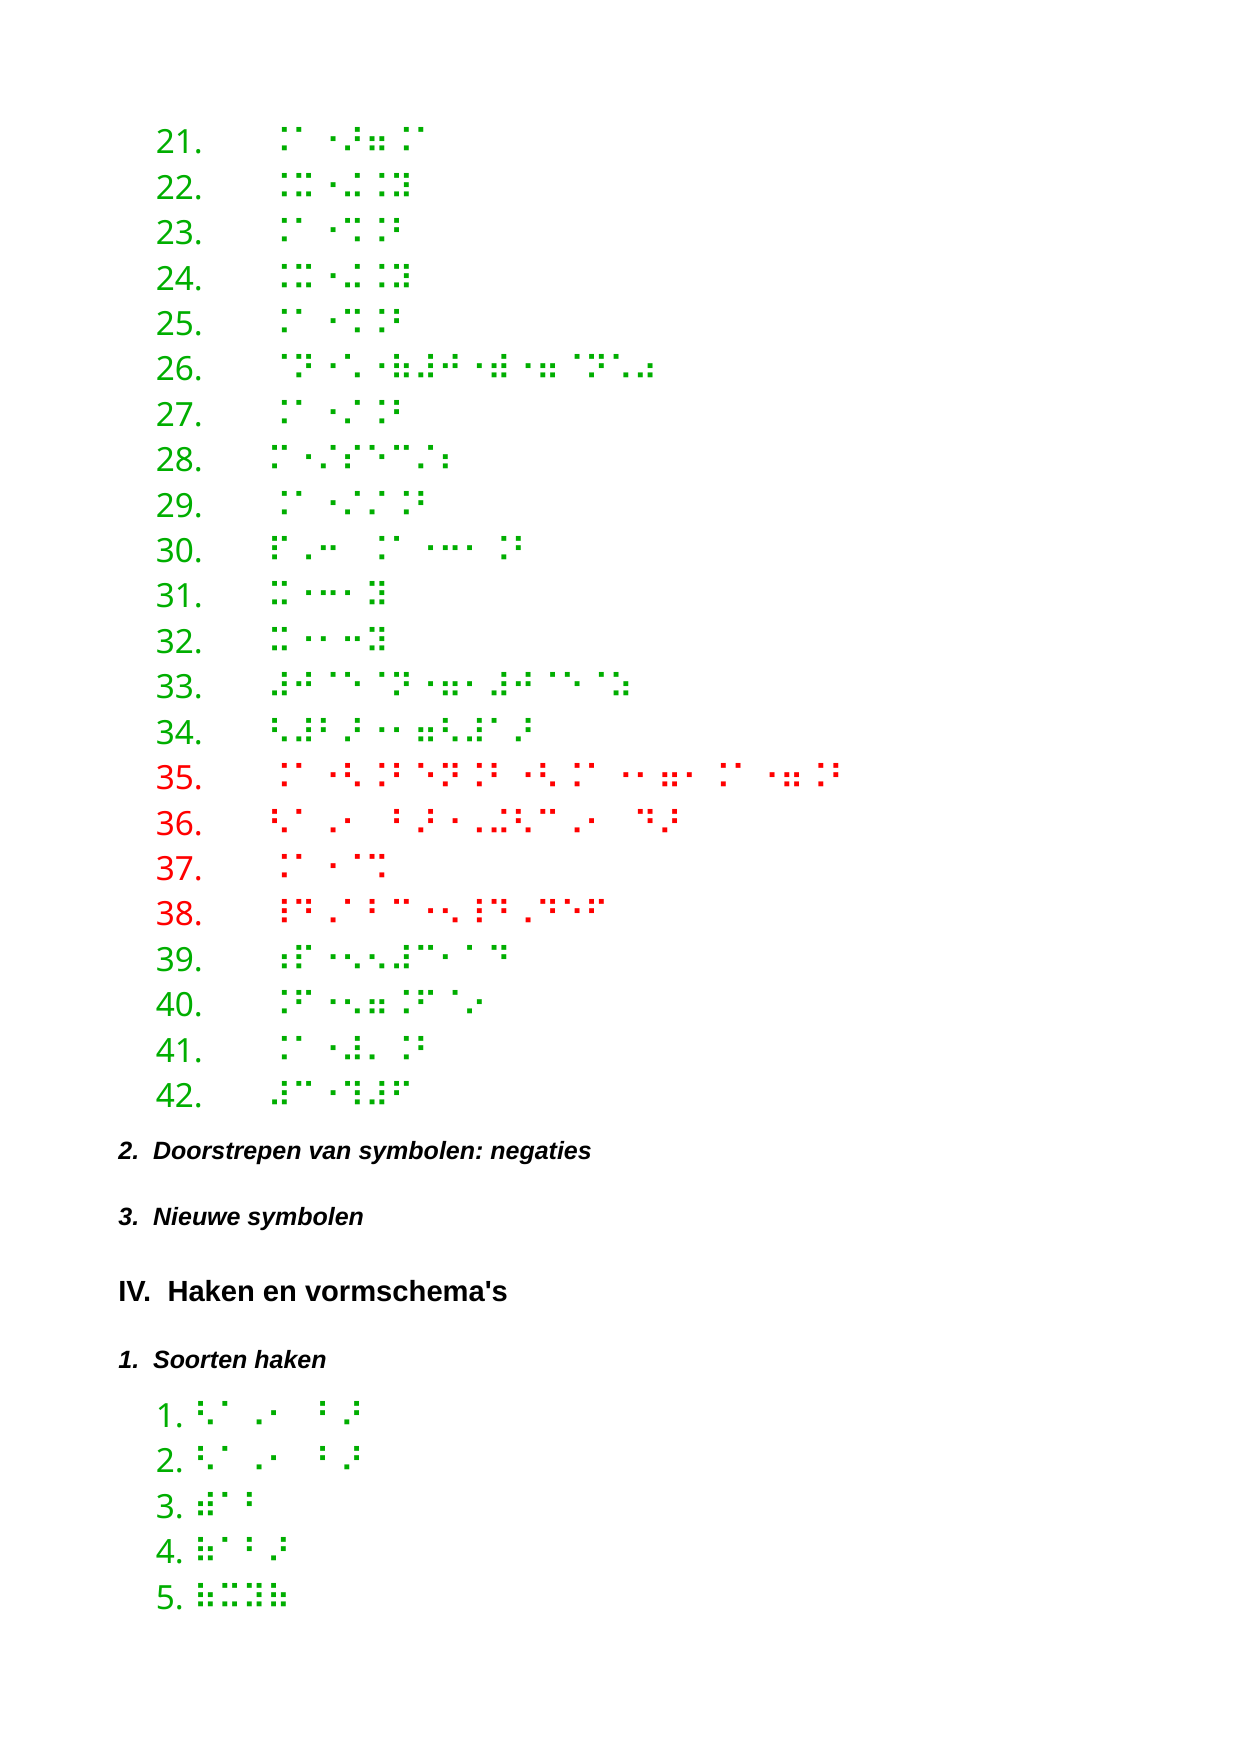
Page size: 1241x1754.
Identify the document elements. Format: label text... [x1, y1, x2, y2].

list ⠾⠁⠃ [156, 1483, 1122, 1528]
list ⠣⠁⠠⠂⠀⠃⠜⠐⠠⠬⠣⠉⠠⠂⠀⠙⠜ [156, 799, 1122, 845]
list ⠷⠁⠃⠜ [156, 1528, 1122, 1573]
list ⠼⠉⠐⠹⠼⠋ [156, 1072, 1122, 1117]
list ⠈⠝⠐⠡⠐⠷⠼⠚⠐⠾⠐⠶⠈⠝⠡⠴ [156, 345, 1122, 391]
list ⠨⠁⠐⠣⠨⠃⠑⠝⠨⠃⠐⠣⠨⠁⠐⠂⠶⠂⠨⠁⠐⠶⠨⠃ [156, 754, 1122, 799]
subtitle Doorstrepen van symbolen: negaties [118, 1136, 1122, 1165]
list ⠏⠠⠒⠀⠨⠁⠐⠒⠂⠨⠃ [156, 527, 1122, 572]
list ⠨⠁⠐⠜⠶⠨⠁ [156, 118, 1122, 163]
subtitle Nieuwe symbolen [118, 1202, 1122, 1231]
subtitle Haken en vormschema's [118, 1274, 1122, 1307]
list ⠣⠁⠠⠂⠀⠃⠜ [156, 1392, 1122, 1437]
list ⠨⠋⠐⠢⠶⠨⠋⠈⠔ [156, 981, 1122, 1026]
list ⠭⠐⠂⠒⠽ [156, 618, 1122, 663]
list ⠨⠁⠐⠼⠄⠨⠃ [156, 1026, 1122, 1072]
list ⠰⠏⠐⠢⠢⠼⠉⠂⠁⠙ [156, 936, 1122, 981]
list ⠨⠁⠐⠈⠩ [156, 845, 1122, 890]
list ⠨⠁⠐⠩⠨⠃ [156, 300, 1122, 345]
list ⠍⠐⠌⠎⠑⠉⠌⠆ [156, 436, 1122, 481]
list ⠨⠭⠐⠬⠨⠽ [156, 163, 1122, 209]
list ⠣⠁⠠⠂⠀⠃⠜ [156, 1437, 1122, 1483]
subtitle Soorten haken [118, 1345, 1122, 1373]
list ⠨⠁⠐⠌⠌⠨⠃ [156, 481, 1122, 527]
list ⠼⠚⠈⠑⠈⠝⠐⠶⠂⠼⠚⠈⠑⠈⠵ [156, 663, 1122, 708]
list ⠸⠙⠠⠁⠃⠉⠐⠢⠸⠙⠠⠙⠑⠋ [156, 890, 1122, 936]
list ⠷⠭⠽⠷ [156, 1573, 1122, 1619]
list ⠣⠼⠃⠜⠐⠂⠶⠣⠼⠁⠜ [156, 708, 1122, 754]
list ⠭⠐⠒⠂⠽ [156, 572, 1122, 618]
list ⠨⠭⠐⠬⠨⠽ [156, 254, 1122, 300]
list ⠨⠁⠐⠌⠨⠃ [156, 391, 1122, 436]
list ⠨⠁⠐⠩⠨⠃ [156, 209, 1122, 254]
